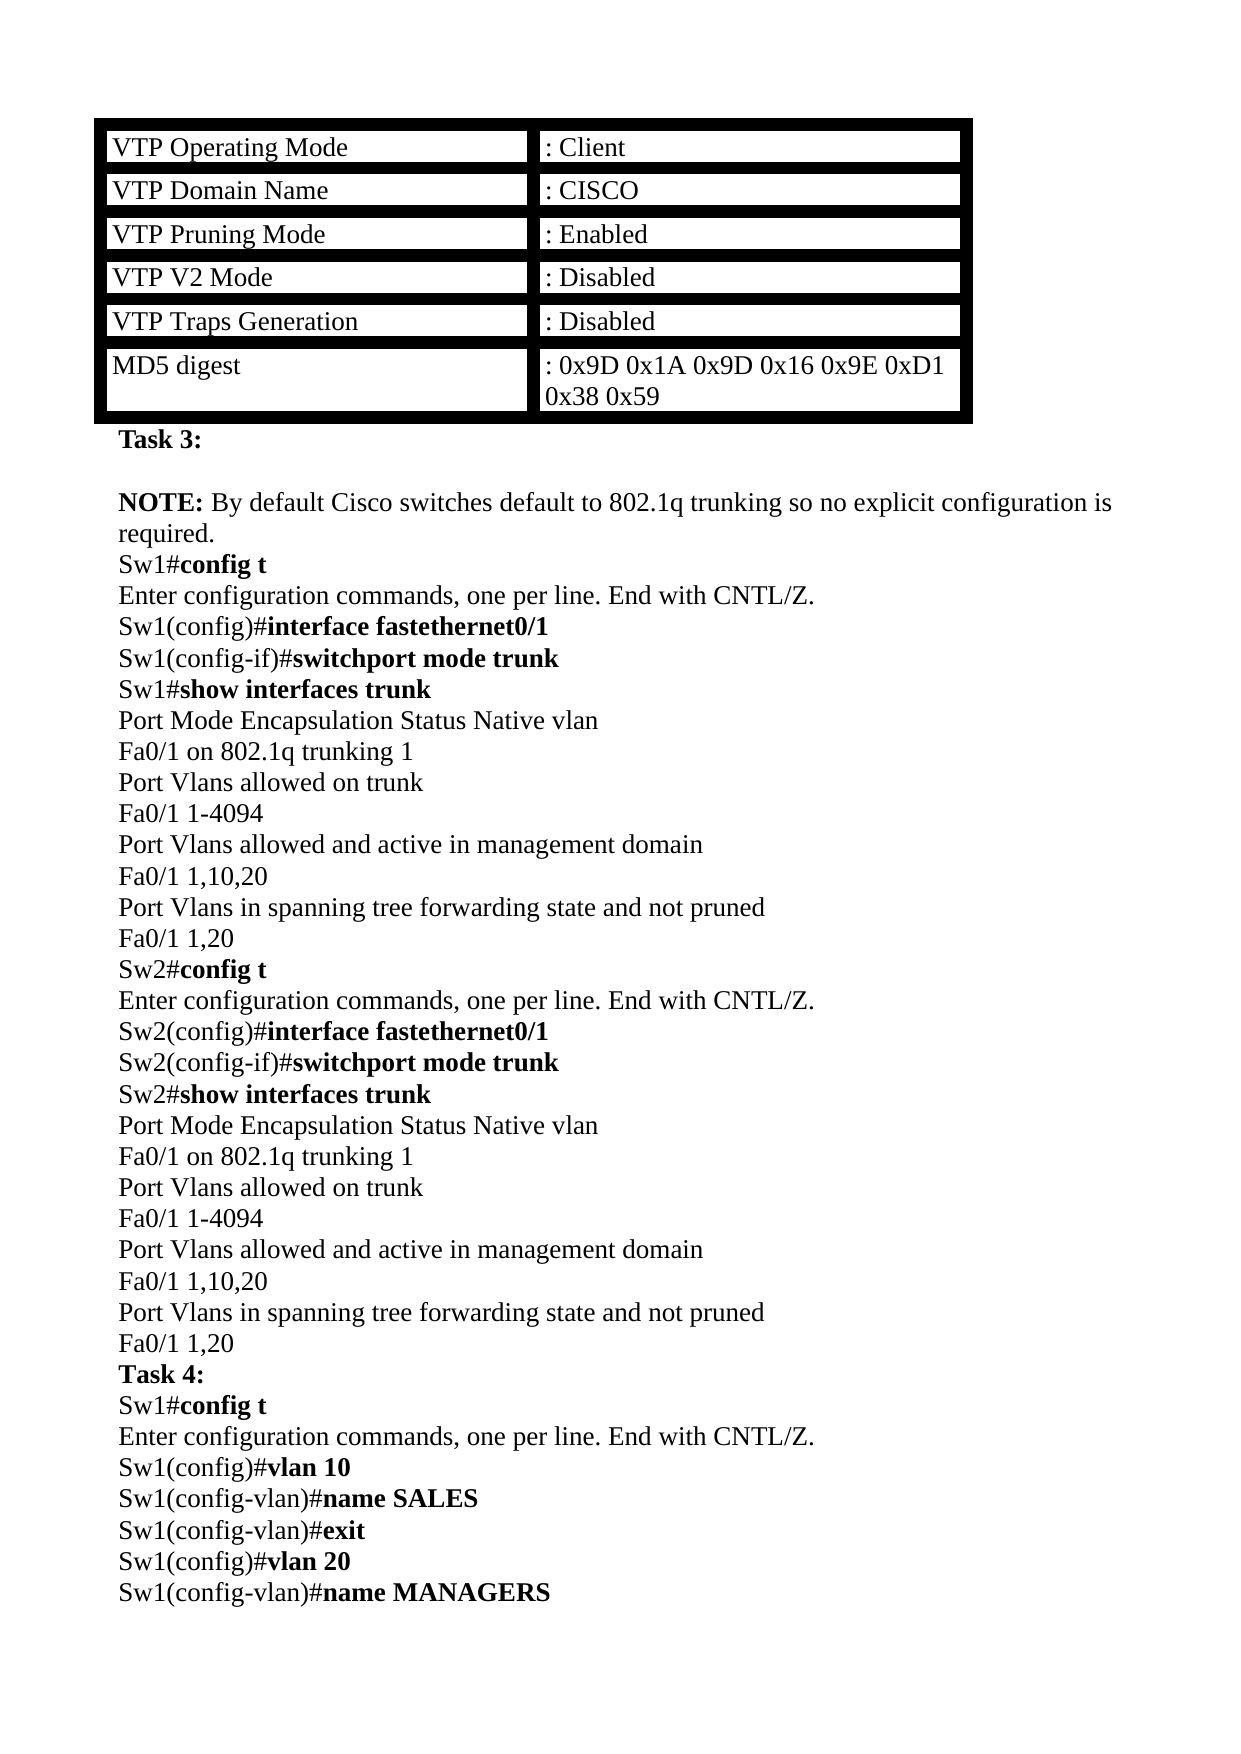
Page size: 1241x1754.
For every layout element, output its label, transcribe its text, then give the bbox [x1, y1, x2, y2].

table_cell MD5 digest [107, 349, 527, 411]
text Sw1(config-if)#switchport mode trunk [118, 642, 1122, 673]
table_cell : Disabled [540, 305, 960, 336]
text Sw1#config t [118, 548, 1122, 579]
text Fa0/1 on 802.1q trunking 1 [118, 735, 1122, 766]
text Enter configuration commands, one per line. End with CNTL/Z. [118, 984, 1122, 1015]
text Sw1(config-vlan)#name MANAGERS [118, 1576, 1122, 1607]
text Fa0/1 1,20 [118, 922, 1122, 953]
text Fa0/1 1-4094 [118, 797, 1122, 828]
text Fa0/1 1,10,20 [118, 1264, 1122, 1296]
text Sw2(config-if)#switchport mode trunk [118, 1047, 1122, 1078]
text Enter configuration commands, one per line. End with CNTL/Z. [118, 1420, 1122, 1451]
table_cell : Enabled [540, 218, 960, 249]
text Task 4: [118, 1358, 1122, 1389]
table_cell VTP Operating Mode [107, 131, 527, 162]
table_cell VTP Traps Generation [107, 305, 527, 336]
text Sw1(config-vlan)#name SALES [118, 1483, 1122, 1514]
table_cell : 0x9D 0x1A 0x9D 0x16 0x9E 0xD1 0x38 0x59 [540, 349, 960, 411]
table_cell : CISCO [540, 174, 960, 205]
table_cell : Client [540, 131, 960, 162]
text Sw1#config t [118, 1389, 1122, 1420]
text Port Vlans allowed and active in management domain [118, 1233, 1122, 1264]
text Sw2#config t [118, 953, 1122, 984]
table_cell VTP Pruning Mode [107, 218, 527, 249]
text Sw2(config)#interface fastethernet0/1 [118, 1015, 1122, 1047]
text Fa0/1 1,10,20 [118, 860, 1122, 891]
text Fa0/1 1-4094 [118, 1202, 1122, 1233]
text Port Vlans allowed on trunk [118, 1171, 1122, 1202]
text Sw1(config)#vlan 10 [118, 1451, 1122, 1483]
table_cell : Disabled [540, 262, 960, 293]
text Task 3: [118, 424, 1122, 455]
text Fa0/1 on 802.1q trunking 1 [118, 1140, 1122, 1171]
text Port Mode Encapsulation Status Native vlan [118, 1109, 1122, 1140]
text Port Vlans in spanning tree forwarding state and not pruned [118, 891, 1122, 922]
text Fa0/1 1,20 [118, 1327, 1122, 1358]
table_cell VTP V2 Mode [107, 262, 527, 293]
text Enter configuration commands, one per line. End with CNTL/Z. [118, 579, 1122, 611]
text NOTE: By default Cisco switches default to 802.1q trunking so no explicit configuration is required. [118, 486, 1122, 548]
text Sw1(config)#interface fastethernet0/1 [118, 611, 1122, 642]
text Port Mode Encapsulation Status Native vlan [118, 704, 1122, 735]
text Sw1(config-vlan)#exit [118, 1514, 1122, 1545]
table_cell VTP Domain Name [107, 174, 527, 205]
text Sw1#show interfaces trunk [118, 673, 1122, 704]
text Port Vlans allowed on trunk [118, 766, 1122, 797]
text Sw1(config)#vlan 20 [118, 1545, 1122, 1576]
text Sw2#show interfaces trunk [118, 1078, 1122, 1109]
text Port Vlans allowed and active in management domain [118, 828, 1122, 860]
text Port Vlans in spanning tree forwarding state and not pruned [118, 1296, 1122, 1327]
